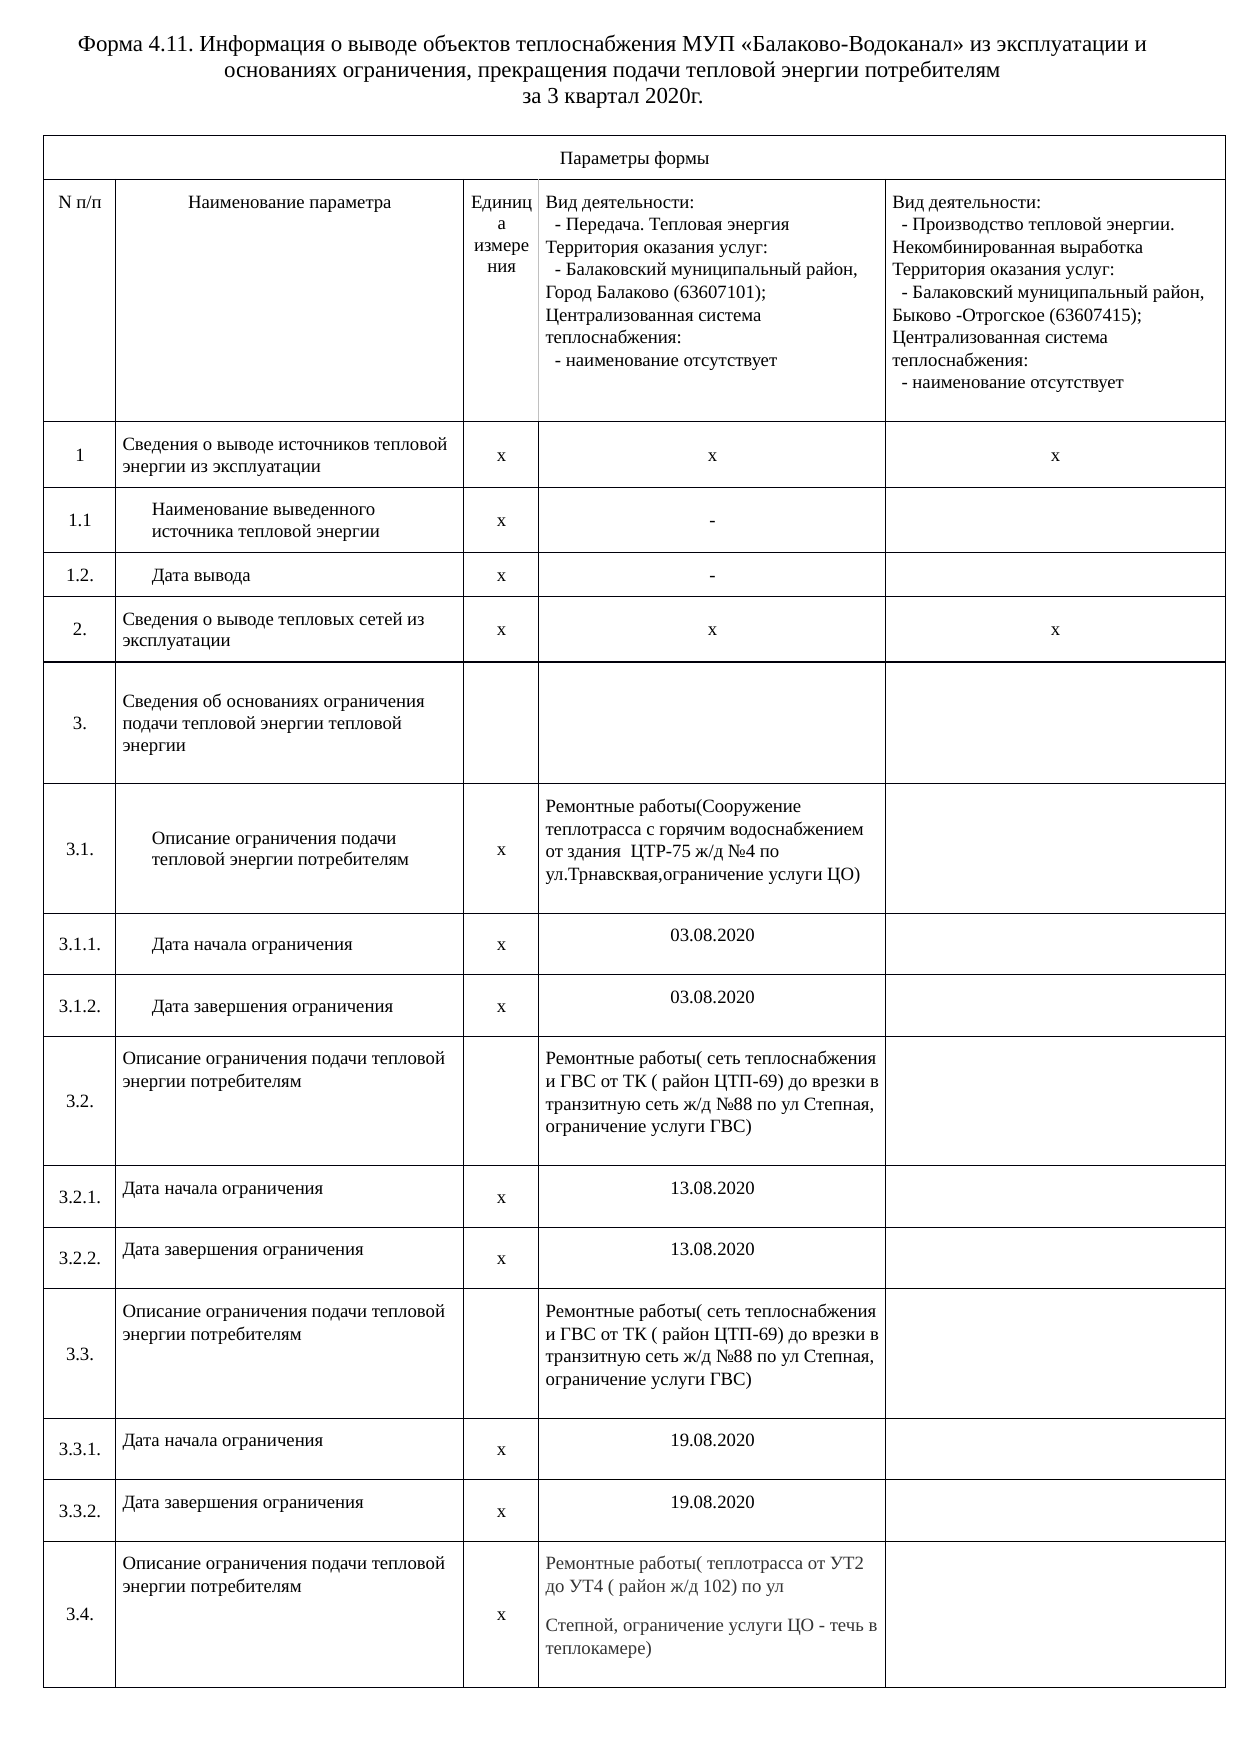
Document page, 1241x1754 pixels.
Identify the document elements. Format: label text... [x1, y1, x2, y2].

table_cell 3.2. [44, 1037, 115, 1165]
table_cell 03.08.2020 [539, 914, 885, 974]
table_cell [886, 1542, 1225, 1687]
table_cell x [464, 597, 538, 661]
table_cell x [464, 1228, 538, 1288]
table_cell x [464, 488, 538, 552]
table_cell Наименование выведенного источника тепловой энергии [116, 488, 463, 552]
table_cell 3.2.1. [44, 1166, 115, 1227]
table_cell [886, 1480, 1225, 1541]
table_cell Дата завершения ограничения [116, 975, 463, 1036]
table_cell 3.3.1. [44, 1419, 115, 1479]
table_cell Описание ограничения подачи тепловой энергии потребителям [116, 1289, 463, 1417]
table_cell x [464, 1419, 538, 1479]
table_cell x [464, 553, 538, 596]
table_cell Наименование параметра [116, 180, 463, 421]
table_cell x [464, 422, 538, 487]
text Форма 4.11. Информация о выводе объектов теплоснабжения МУП «Балаково-Водоканал» из эксплуатации и основаниях ограничения, прекращения подачи тепловой энергии потребителям [74, 29, 1152, 82]
table_cell [886, 914, 1225, 974]
table_cell 3. [44, 663, 115, 783]
table_cell 3.2.2. [44, 1228, 115, 1288]
table_cell Сведения о выводе тепловых сетей из эксплуатации [116, 597, 463, 661]
table_cell х [464, 1542, 538, 1687]
table_cell Описание ограничения подачи тепловой энергии потребителям [116, 1037, 463, 1165]
table_cell Сведения об основаниях ограничения подачи тепловой энергии тепловой энергии [116, 663, 463, 783]
table_cell x [464, 1166, 538, 1227]
table_cell [464, 1037, 538, 1165]
table_cell [886, 1166, 1225, 1227]
table_cell 03.08.2020 [539, 975, 885, 1036]
table_cell [886, 1037, 1225, 1165]
table_cell [886, 1289, 1225, 1417]
table_cell 2. [44, 597, 115, 661]
table_cell Дата начала ограничения [116, 914, 463, 974]
table_cell 3.1.1. [44, 914, 115, 974]
table_cell x [464, 975, 538, 1036]
table_cell - [539, 488, 885, 552]
table_cell x [464, 784, 538, 912]
table_cell x [886, 422, 1225, 487]
table_cell Описание ограничения подачи тепловой энергии потребителям [116, 1542, 463, 1687]
table_cell - [539, 553, 885, 596]
table_cell 3.4. [44, 1542, 115, 1687]
text за 3 квартал 2020г. [74, 82, 1152, 109]
table_cell Ремонтные работы(Сооружение теплотрасса с горячим водоснабжением от здания ЦТР-75 ж/д №4 по ул.Трнавсквая,ограничение услуги ЦО) [539, 784, 885, 912]
table_cell Ремонтные работы( сеть теплоснабжения и ГВС от ТК ( район ЦТП-69) до врезки в транзитную сеть ж/д №88 по ул Степная, ограничение услуги ГВС) [539, 1289, 885, 1417]
table_cell [886, 975, 1225, 1036]
table_cell Описание ограничения подачи тепловой энергии потребителям [116, 784, 463, 912]
table_cell 1.1 [44, 488, 115, 552]
table_cell [886, 663, 1225, 783]
table_cell Вид деятельности: - Производство тепловой энергии. Некомбинированная выработка Территория оказания услуг: - Балаковский муниципальный район, Быково -Отрогское (63607415); Централизованная система теплоснабжения: - наименование отсутствует [886, 180, 1225, 421]
table_cell Дата завершения ограничения [116, 1480, 463, 1541]
table_cell x [539, 422, 885, 487]
table_cell [464, 1289, 538, 1417]
table_cell Дата вывода [116, 553, 463, 596]
table_cell [886, 1419, 1225, 1479]
table_cell Ремонтные работы( теплотрасса от УТ2 до УТ4 ( район ж/д 102) по ул Степной, ограничение услуги ЦО - течь в теплокамере) [539, 1542, 885, 1687]
table_cell [539, 663, 885, 783]
table_cell [886, 553, 1225, 596]
table_header Параметры формы [44, 136, 1225, 179]
table_cell 3.1. [44, 784, 115, 912]
table_cell 13.08.2020 [539, 1228, 885, 1288]
table_cell 3.3. [44, 1289, 115, 1417]
table_cell Вид деятельности: - Передача. Тепловая энергия Территория оказания услуг: - Балаковский муниципальный район, Город Балаково (63607101); Централизованная система теплоснабжения: - наименование отсутствует [539, 180, 885, 421]
table_cell Дата начала ограничения [116, 1166, 463, 1227]
table_cell Дата начала ограничения [116, 1419, 463, 1479]
table_cell x [886, 597, 1225, 661]
table_cell Сведения о выводе источников тепловой энергии из эксплуатации [116, 422, 463, 487]
table_cell 3.1.2. [44, 975, 115, 1036]
table_cell 3.3.2. [44, 1480, 115, 1541]
table_cell [464, 663, 538, 783]
table_cell [886, 1228, 1225, 1288]
table_cell 1 [44, 422, 115, 487]
table_cell 1.2. [44, 553, 115, 596]
table_cell [886, 488, 1225, 552]
table_cell [886, 784, 1225, 912]
table_cell 19.08.2020 [539, 1419, 885, 1479]
table_cell x [539, 597, 885, 661]
table_cell x [464, 914, 538, 974]
table_cell Ремонтные работы( сеть теплоснабжения и ГВС от ТК ( район ЦТП-69) до врезки в транзитную сеть ж/д №88 по ул Степная, ограничение услуги ГВС) [539, 1037, 885, 1165]
table_cell N п/п [44, 180, 115, 421]
table_cell 13.08.2020 [539, 1166, 885, 1227]
table_cell Единица измерения [464, 180, 538, 421]
table_cell x [464, 1480, 538, 1541]
table_cell Дата завершения ограничения [116, 1228, 463, 1288]
table_cell 19.08.2020 [539, 1480, 885, 1541]
